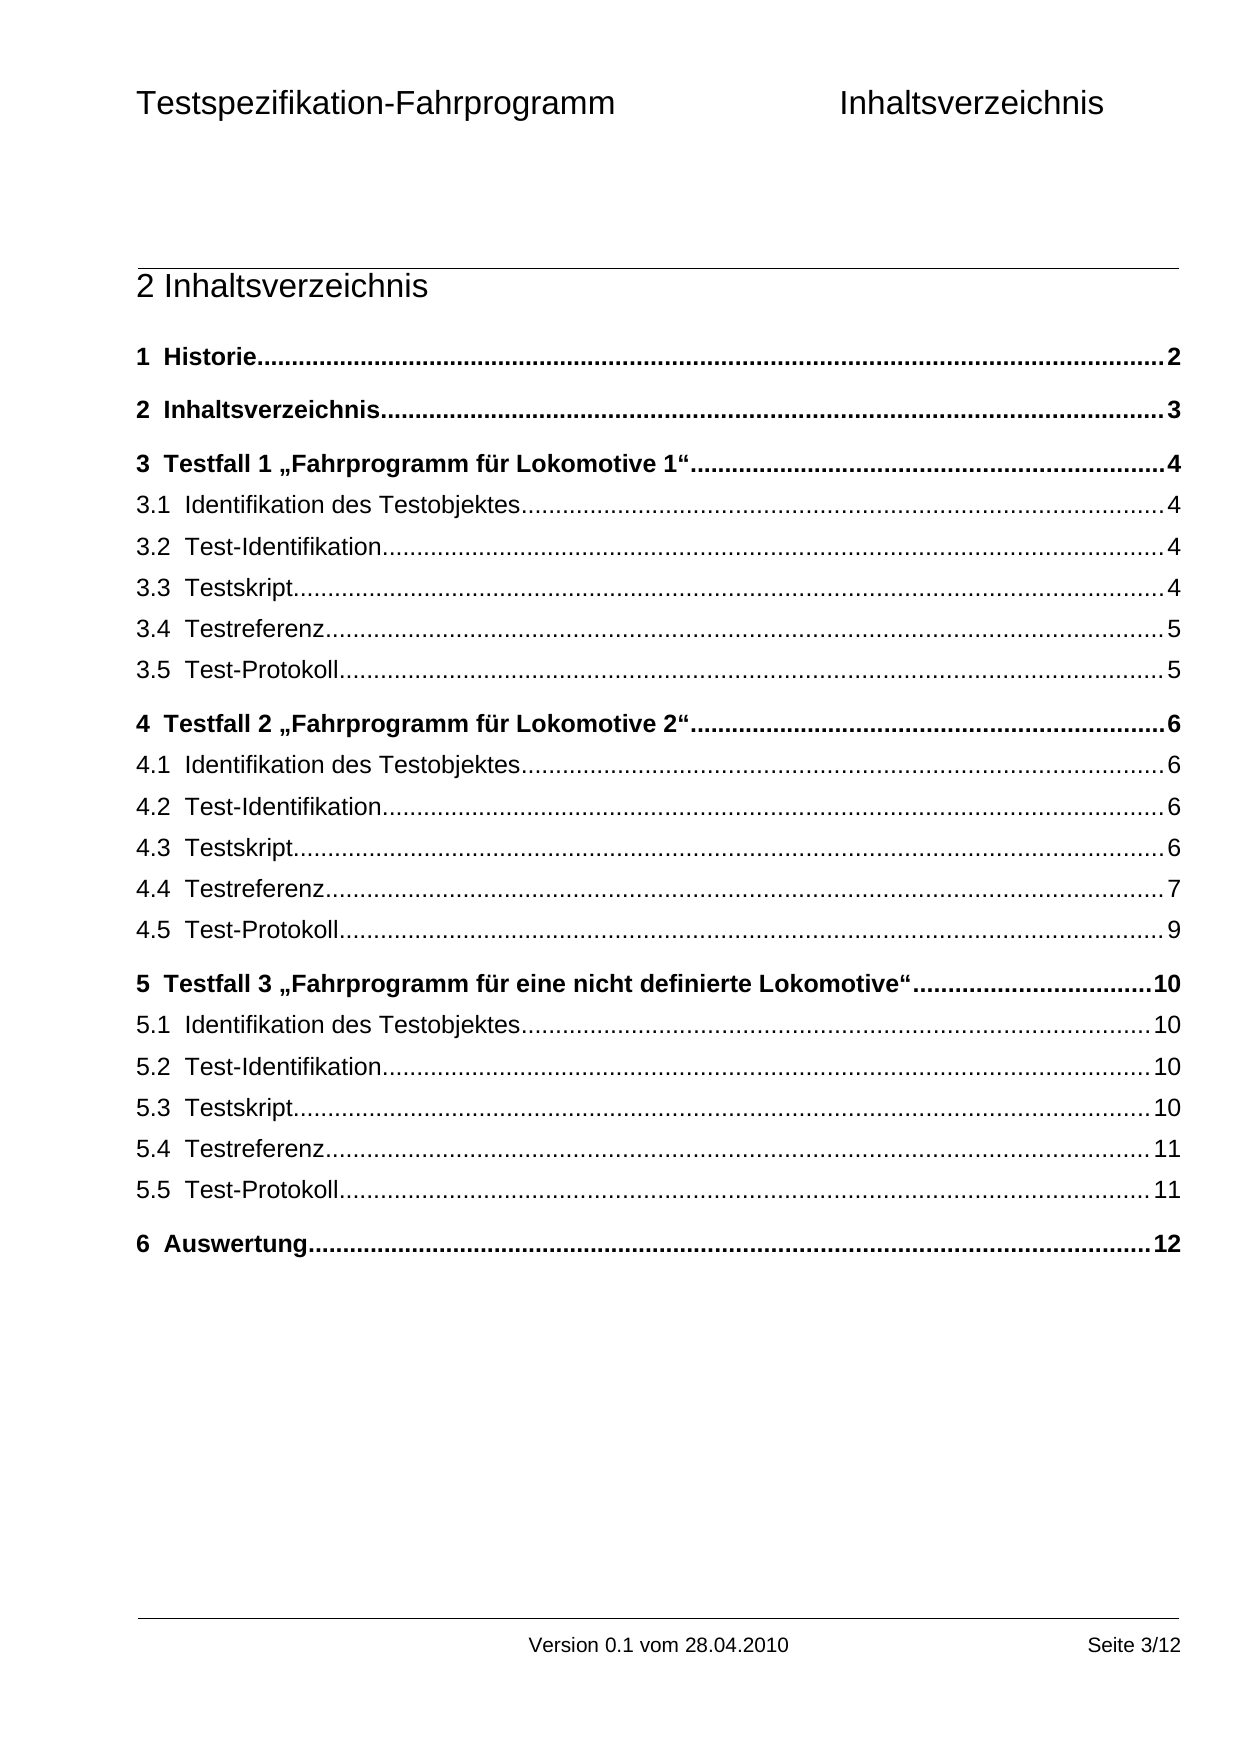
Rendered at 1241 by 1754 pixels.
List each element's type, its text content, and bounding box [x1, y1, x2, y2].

text 3.1 Identifikation des Testobjektes 4 [136, 491, 1181, 519]
text 5.4 Testreferenz 11 [136, 1134, 1181, 1163]
text 3.5 Test-Protokoll 5 [136, 656, 1181, 684]
text 5 Testfall 3 „Fahrprogramm für eine nicht definierte Lokomotive“ 10 [136, 969, 1181, 998]
text 4.5 Test-Protokoll 9 [136, 916, 1181, 944]
text 4.3 Testskript 6 [136, 833, 1181, 862]
subtitle Inhaltsverzeichnis [136, 289, 1181, 304]
text 4.1 Identifikation des Testobjektes 6 [136, 751, 1181, 779]
text 1 Historie 2 [136, 342, 1181, 371]
text 5.3 Testskript 10 [136, 1093, 1181, 1122]
text 3.2 Test-Identifikation 4 [136, 532, 1181, 561]
text 3 Testfall 1 „Fahrprogramm für Lokomotive 1“ 4 [136, 449, 1181, 478]
text 2 Inhaltsverzeichnis 3 [136, 396, 1181, 424]
text 3.3 Testskript 4 [136, 573, 1181, 602]
text 5.5 Test-Protokoll 11 [136, 1176, 1181, 1204]
text 4 Testfall 2 „Fahrprogramm für Lokomotive 2“ 6 [136, 709, 1181, 738]
text 5.1 Identifikation des Testobjektes 10 [136, 1011, 1181, 1039]
text 5.2 Test-Identifikation 10 [136, 1052, 1181, 1081]
text 3.4 Testreferenz 5 [136, 614, 1181, 643]
text 6 Auswertung 12 [136, 1229, 1181, 1258]
text 4.2 Test-Identifikation 6 [136, 792, 1181, 821]
text 4.4 Testreferenz 7 [136, 874, 1181, 903]
